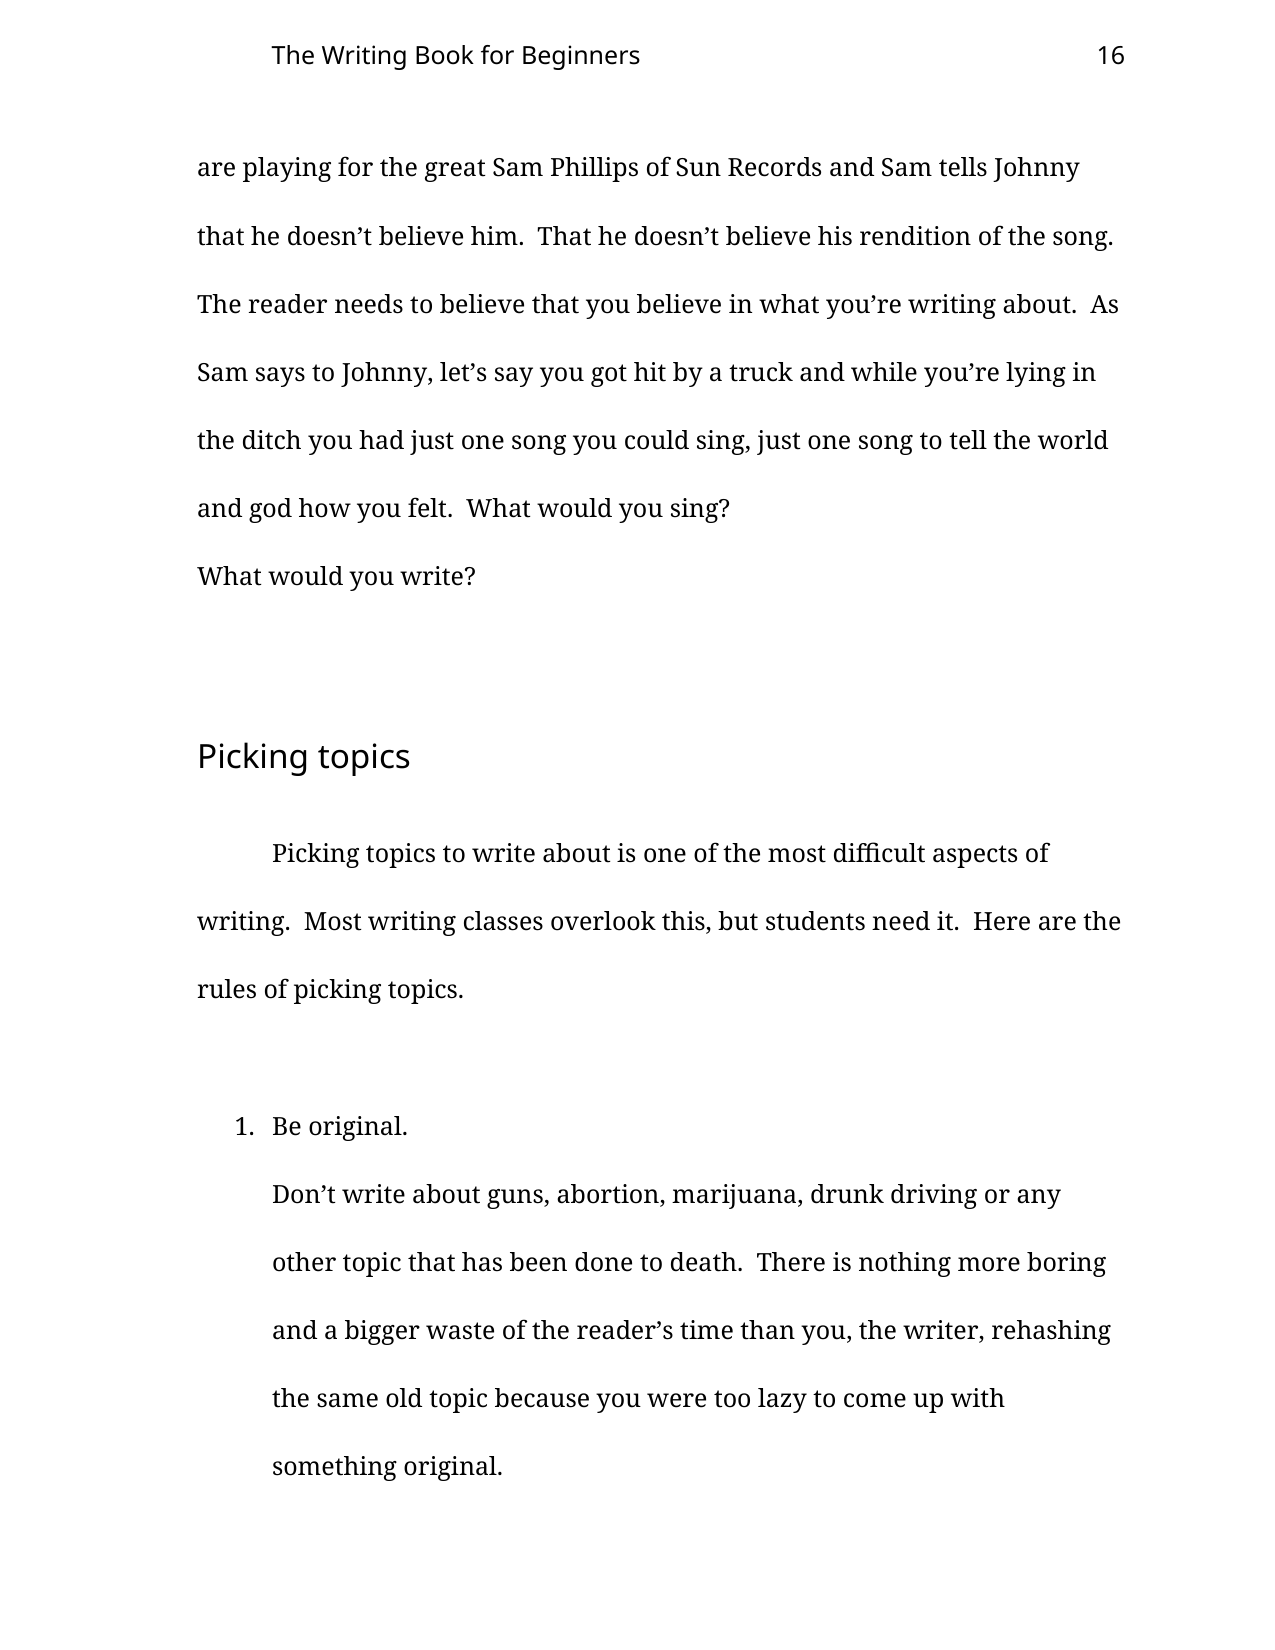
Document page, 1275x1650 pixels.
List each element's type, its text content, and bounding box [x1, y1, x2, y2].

text What would you write? [197, 559, 1125, 593]
text are playing for the great Sam Phillips of Sun Records and Sam tells Johnny that he doesn’t believe him. That he doesn’t believe his rendition of the song. The reader needs to believe that you believe in what you’re writing about. As Sam says to Johnny, let’s say you got hit by a truck and while you’re lying in the ditch you had just one song you could sing, just one song to tell the world and god how you felt. What would you sing? [197, 150, 1125, 525]
list Be original. Don’t write about guns, abortion, marijuana, drunk driving or any other topic that has been done to death. There is nothing more boring and a bigger waste of the reader’s time than you, the writer, rehashing the same old topic because you were too lazy to come up with something original. [234, 1108, 1125, 1483]
text Picking topics to write about is one of the most difficult aspects of writing. Most writing classes overlook this, but students need it. Here are the rules of picking topics. [197, 836, 1125, 1006]
subtitle Picking topics [197, 732, 1125, 778]
